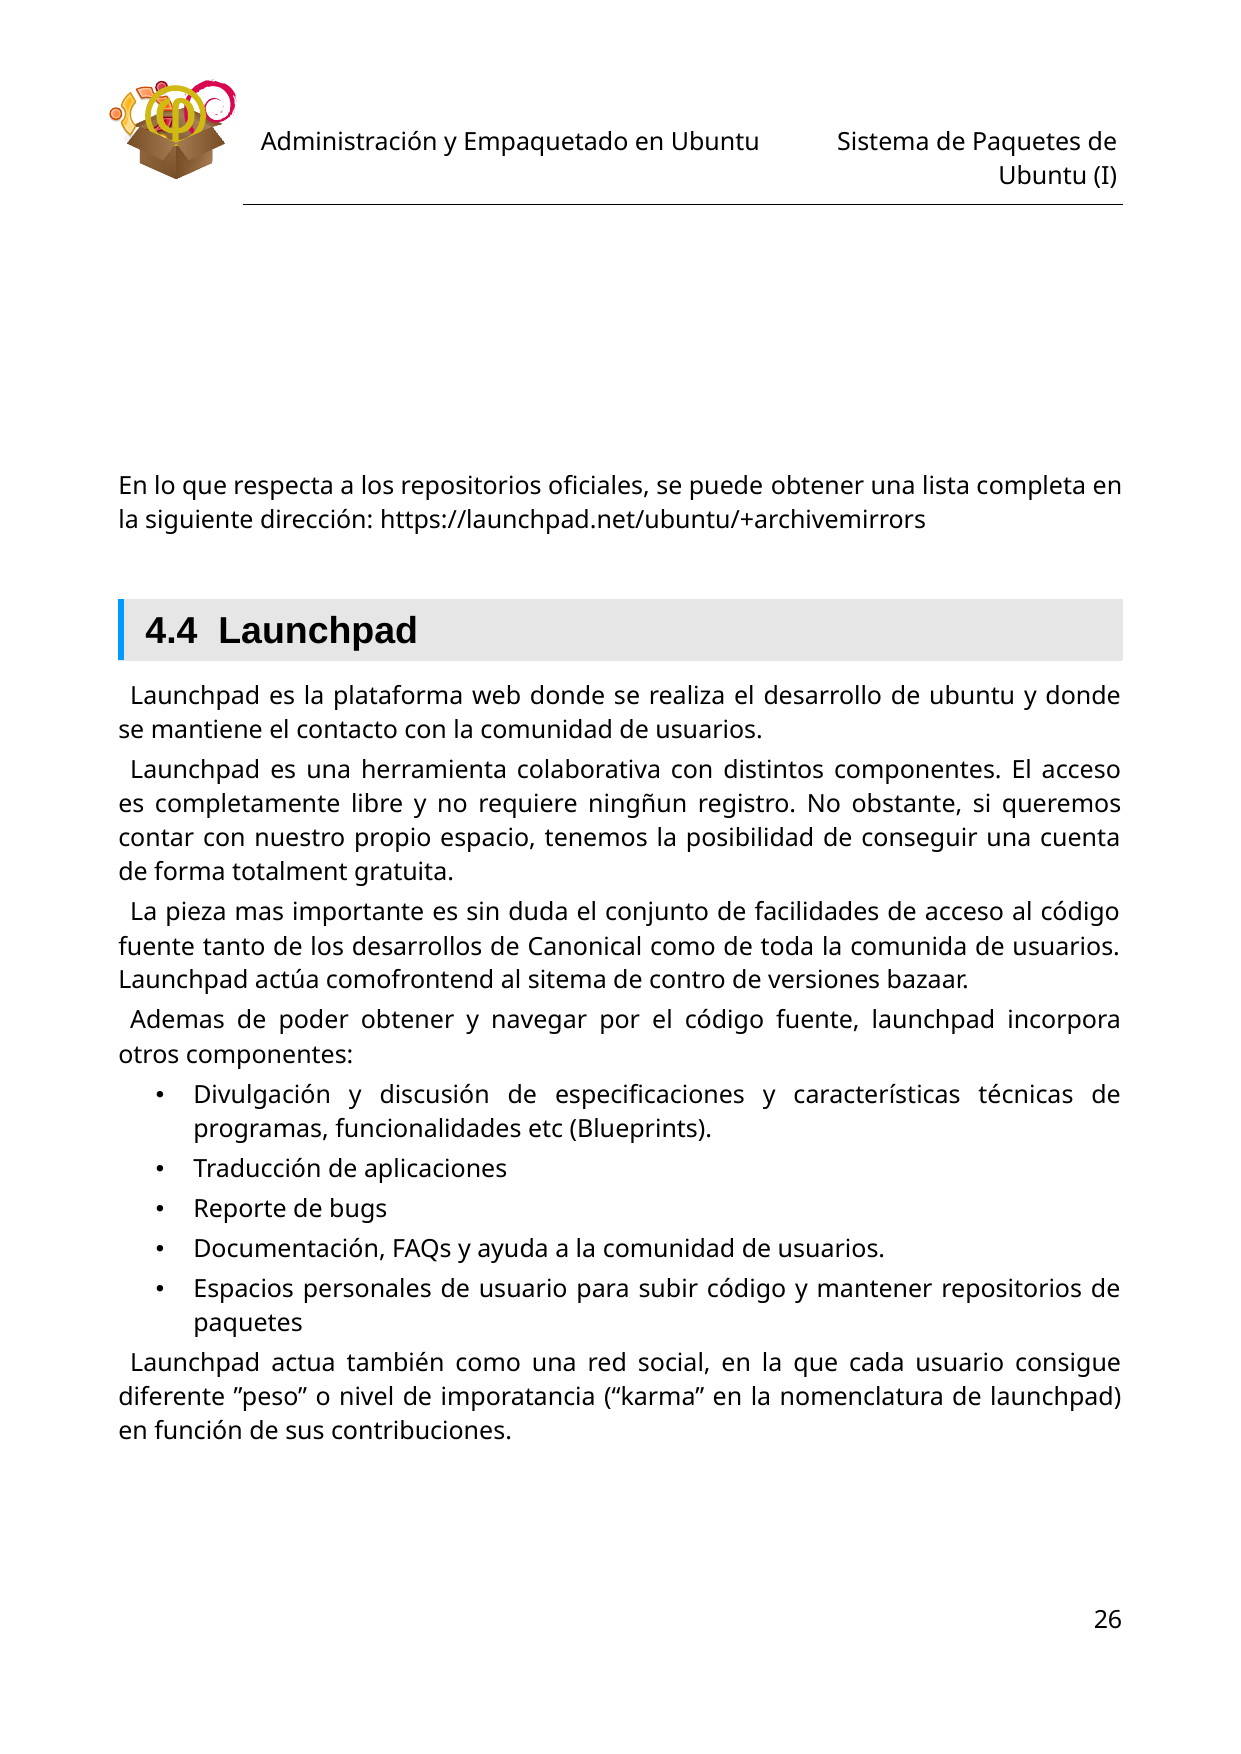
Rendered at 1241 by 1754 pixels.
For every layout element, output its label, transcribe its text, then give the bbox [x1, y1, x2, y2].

text En lo que respecta a los repositorios oficiales, se puede obtener una lista completa en la siguiente dirección: https://launchpad.net/ubuntu/+archivemirrors [118, 467, 1122, 535]
list Reporte de bugs [156, 1190, 1122, 1224]
text Launchpad es una herramienta colaborativa con distintos componentes. El acceso es completamente libre y no requiere ningñun registro. No obstante, si queremos contar con nuestro propio espacio, tenemos la posibilidad de conseguir una cuenta de forma totalment gratuita. [118, 752, 1122, 888]
list Traducción de aplicaciones [156, 1150, 1122, 1184]
list Divulgación y discusión de especificaciones y características técnicas de programas, funcionalidades etc (Blueprints). [156, 1076, 1122, 1144]
subtitle 4.4 Launchpad [124, 600, 1122, 660]
text Ademas de poder obtener y navegar por el código fuente, launchpad incorpora otros componentes: [118, 1002, 1122, 1070]
list Espacios personales de usuario para subir código y mantener repositorios de paquetes [156, 1270, 1122, 1338]
list Documentación, FAQs y ayuda a la comunidad de usuarios. [156, 1230, 1122, 1264]
text La pieza mas importante es sin duda el conjunto de facilidades de acceso al código fuente tanto de los desarrollos de Canonical como de toda la comunida de usuarios. Launchpad actúa comofrontend al sitema de contro de versiones bazaar. [118, 894, 1122, 996]
text Launchpad actua también como una red social, en la que cada usuario consigue diferente ”peso” o nivel de imporatancia (“karma” en la nomenclatura de launchpad) en función de sus contribuciones. [118, 1344, 1122, 1447]
text Launchpad es la plataforma web donde se realiza el desarrollo de ubuntu y donde se mantiene el contacto con la comunidad de usuarios. [118, 678, 1122, 746]
